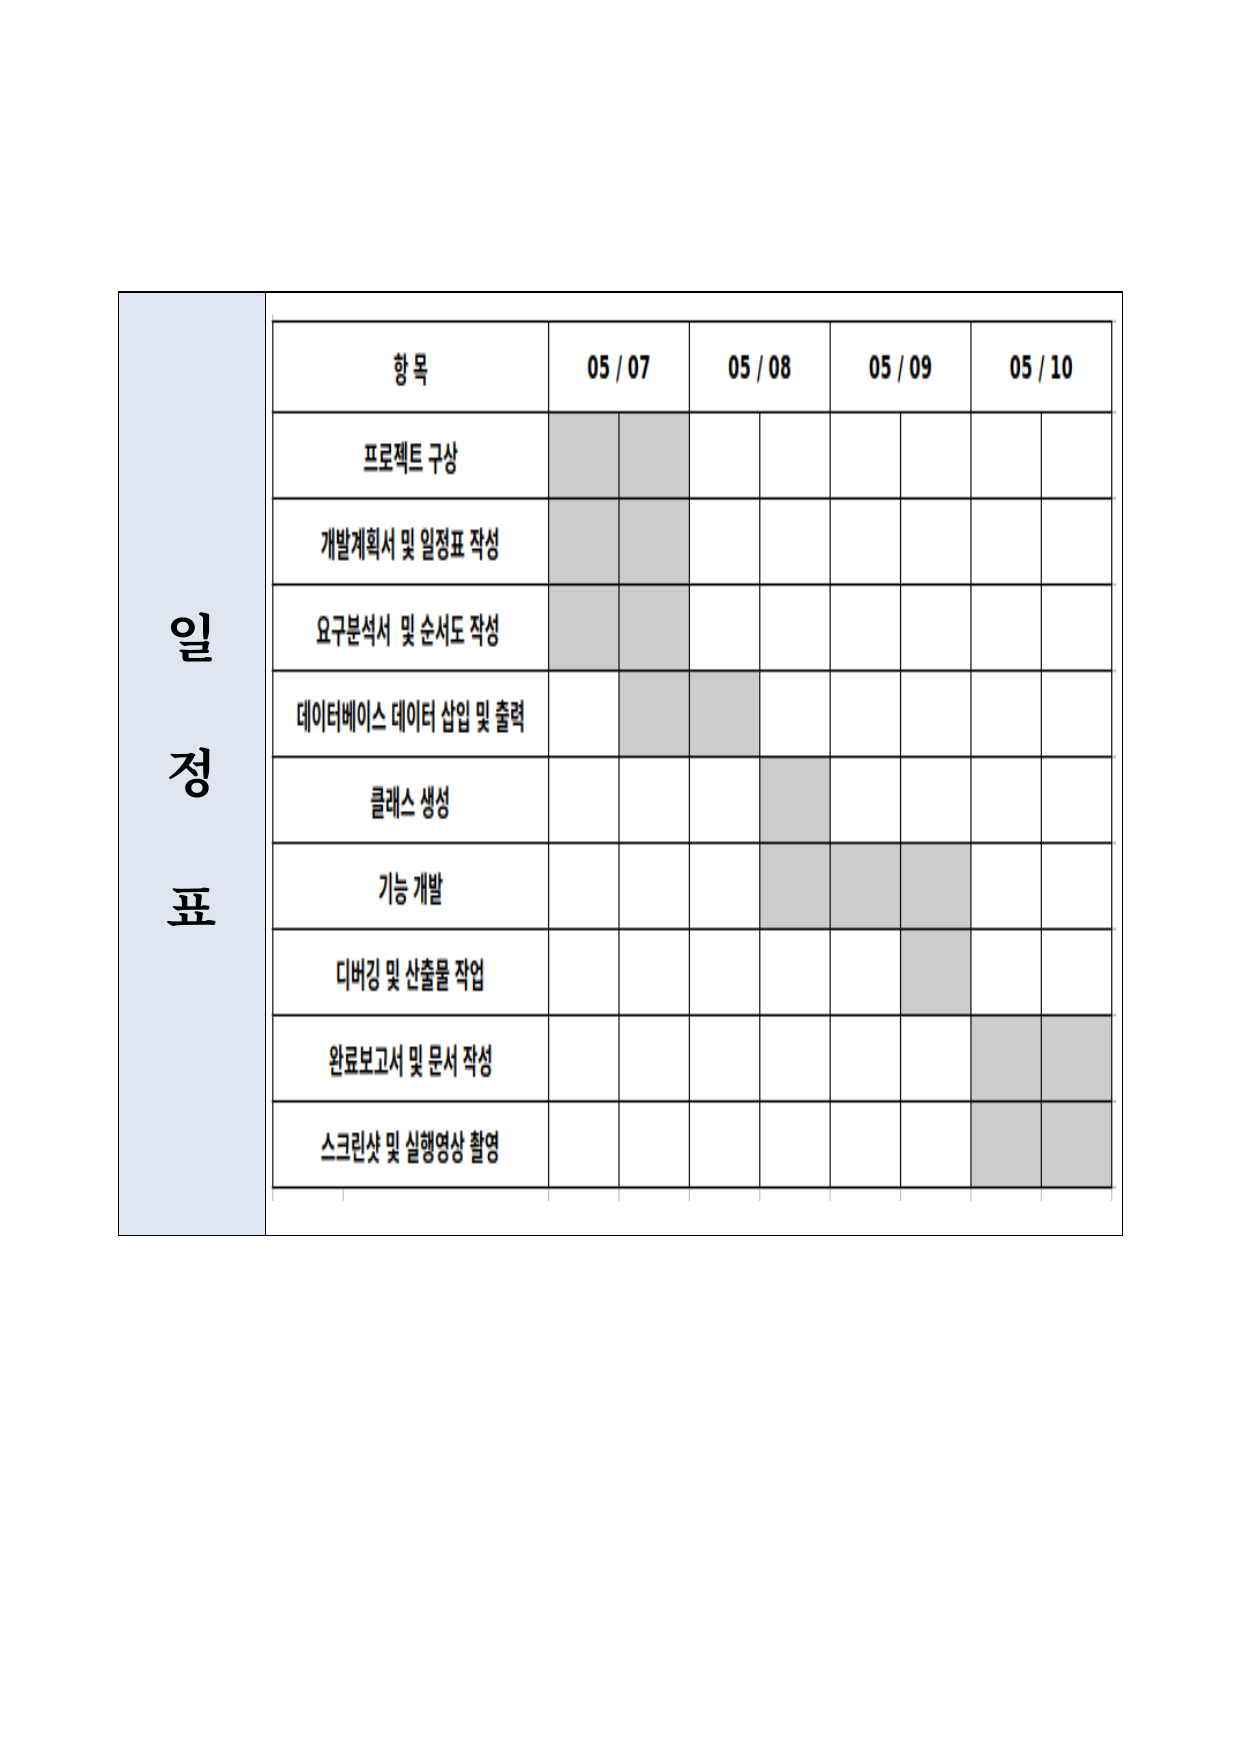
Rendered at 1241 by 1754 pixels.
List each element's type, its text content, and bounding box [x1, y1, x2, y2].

picture [270, 314, 1117, 1201]
table_header 일 정 표 [119, 293, 265, 1235]
table_header [266, 293, 1122, 1235]
